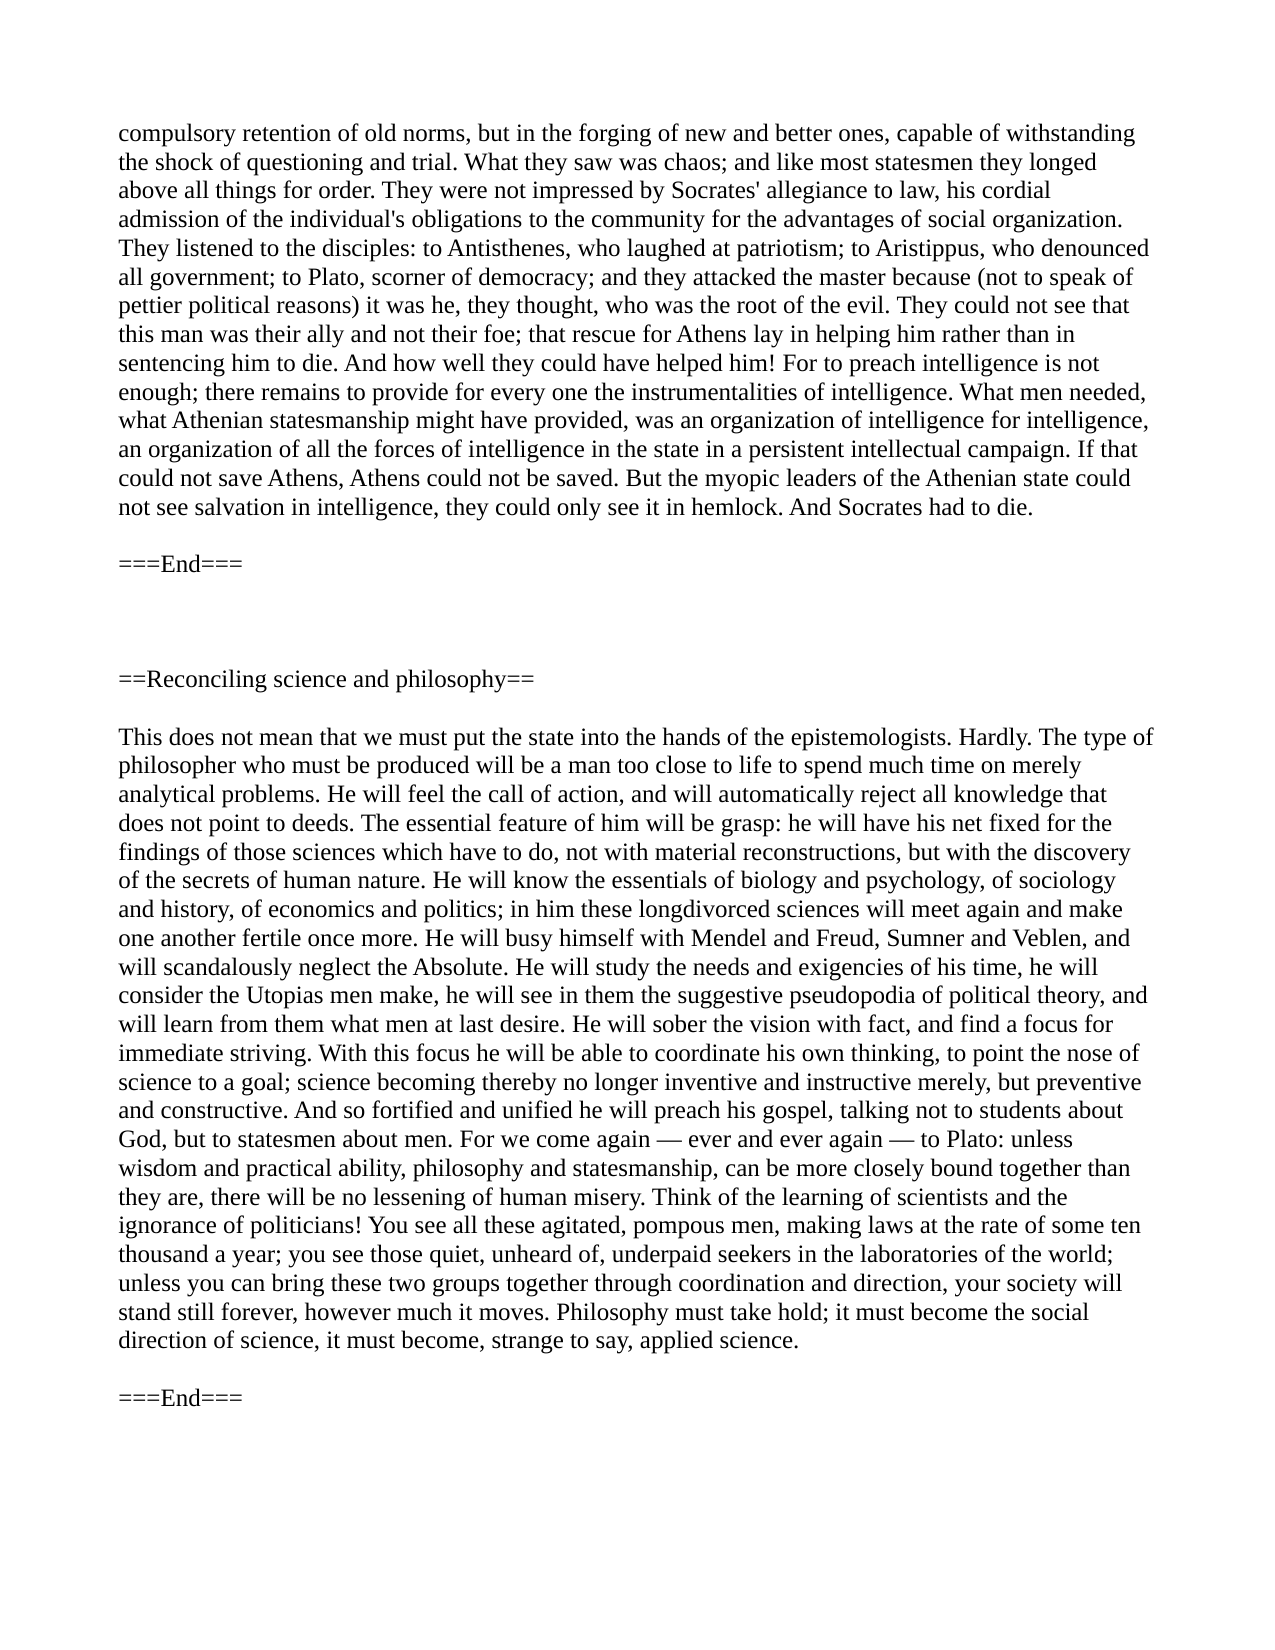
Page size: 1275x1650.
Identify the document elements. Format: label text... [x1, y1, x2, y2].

text compulsory retention of old norms, but in the forging of new and better ones, capable of withstanding the shock of questioning and trial. What they saw was chaos; and like most statesmen they longed above all things for order. They were not impressed by Socrates' allegiance to law, his cordial admission of the individual's obligations to the community for the advantages of social organization. They listened to the disciples: to Antisthenes, who laughed at patriotism; to Aristippus, who denounced all government; to Plato, scorner of democracy; and they attacked the master because (not to speak of pettier political reasons) it was he, they thought, who was the root of the evil. They could not see that this man was their ally and not their foe; that rescue for Athens lay in helping him rather than in sentencing him to die. And how well they could have helped him! For to preach intelligence is not enough; there remains to provide for every one the instrumentalities of intelligence. What men needed, what Athenian statesmanship might have provided, was an organization of intelligence for intelligence, an organization of all the forces of intelligence in the state in a persistent intellectual campaign. If that could not save Athens, Athens could not be saved. But the myopic leaders of the Athenian state could not see salvation in intelligence, they could only see it in hemlock. And Socrates had to die. [118, 118, 1157, 521]
text ===End=== [118, 1383, 1157, 1412]
text This does not mean that we must put the state into the hands of the epistemologists. Hardly. The type of philosopher who must be produced will be a man too close to life to spend much time on merely analytical problems. He will feel the call of action, and will automatically reject all knowledge that does not point to deeds. The essential feature of him will be grasp: he will have his net fixed for the findings of those sciences which have to do, not with material reconstructions, but with the discovery of the secrets of human nature. He will know the essentials of biology and psychology, of sociology and history, of economics and politics; in him these longdivorced sciences will meet again and make one another fertile once more. He will busy himself with Mendel and Freud, Sumner and Veblen, and will scandalously neglect the Absolute. He will study the needs and exigencies of his time, he will consider the Utopias men make, he will see in them the suggestive pseudopodia of political theory, and will learn from them what men at last desire. He will sober the vision with fact, and find a focus for immediate striving. With this focus he will be able to coordinate his own thinking, to point the nose of science to a goal; science becoming thereby no longer inventive and instructive merely, but preventive and constructive. And so fortified and unified he will preach his gospel, talking not to students about God, but to statesmen about men. For we come again — ever and ever again — to Plato: unless wisdom and practical ability, philosophy and statesmanship, can be more closely bound together than they are, there will be no lessening of human misery. Think of the learning of scientists and the ignorance of politicians! You see all these agitated, pompous men, making laws at the rate of some ten thousand a year; you see those quiet, unheard of, underpaid seekers in the laboratories of the world; unless you can bring these two groups together through coordination and direction, your society will stand still forever, however much it moves. Philosophy must take hold; it must become the social direction of science, it must become, strange to say, applied science. [118, 722, 1157, 1354]
text ==Reconciling science and philosophy== [118, 664, 1157, 693]
text ===End=== [118, 549, 1157, 578]
